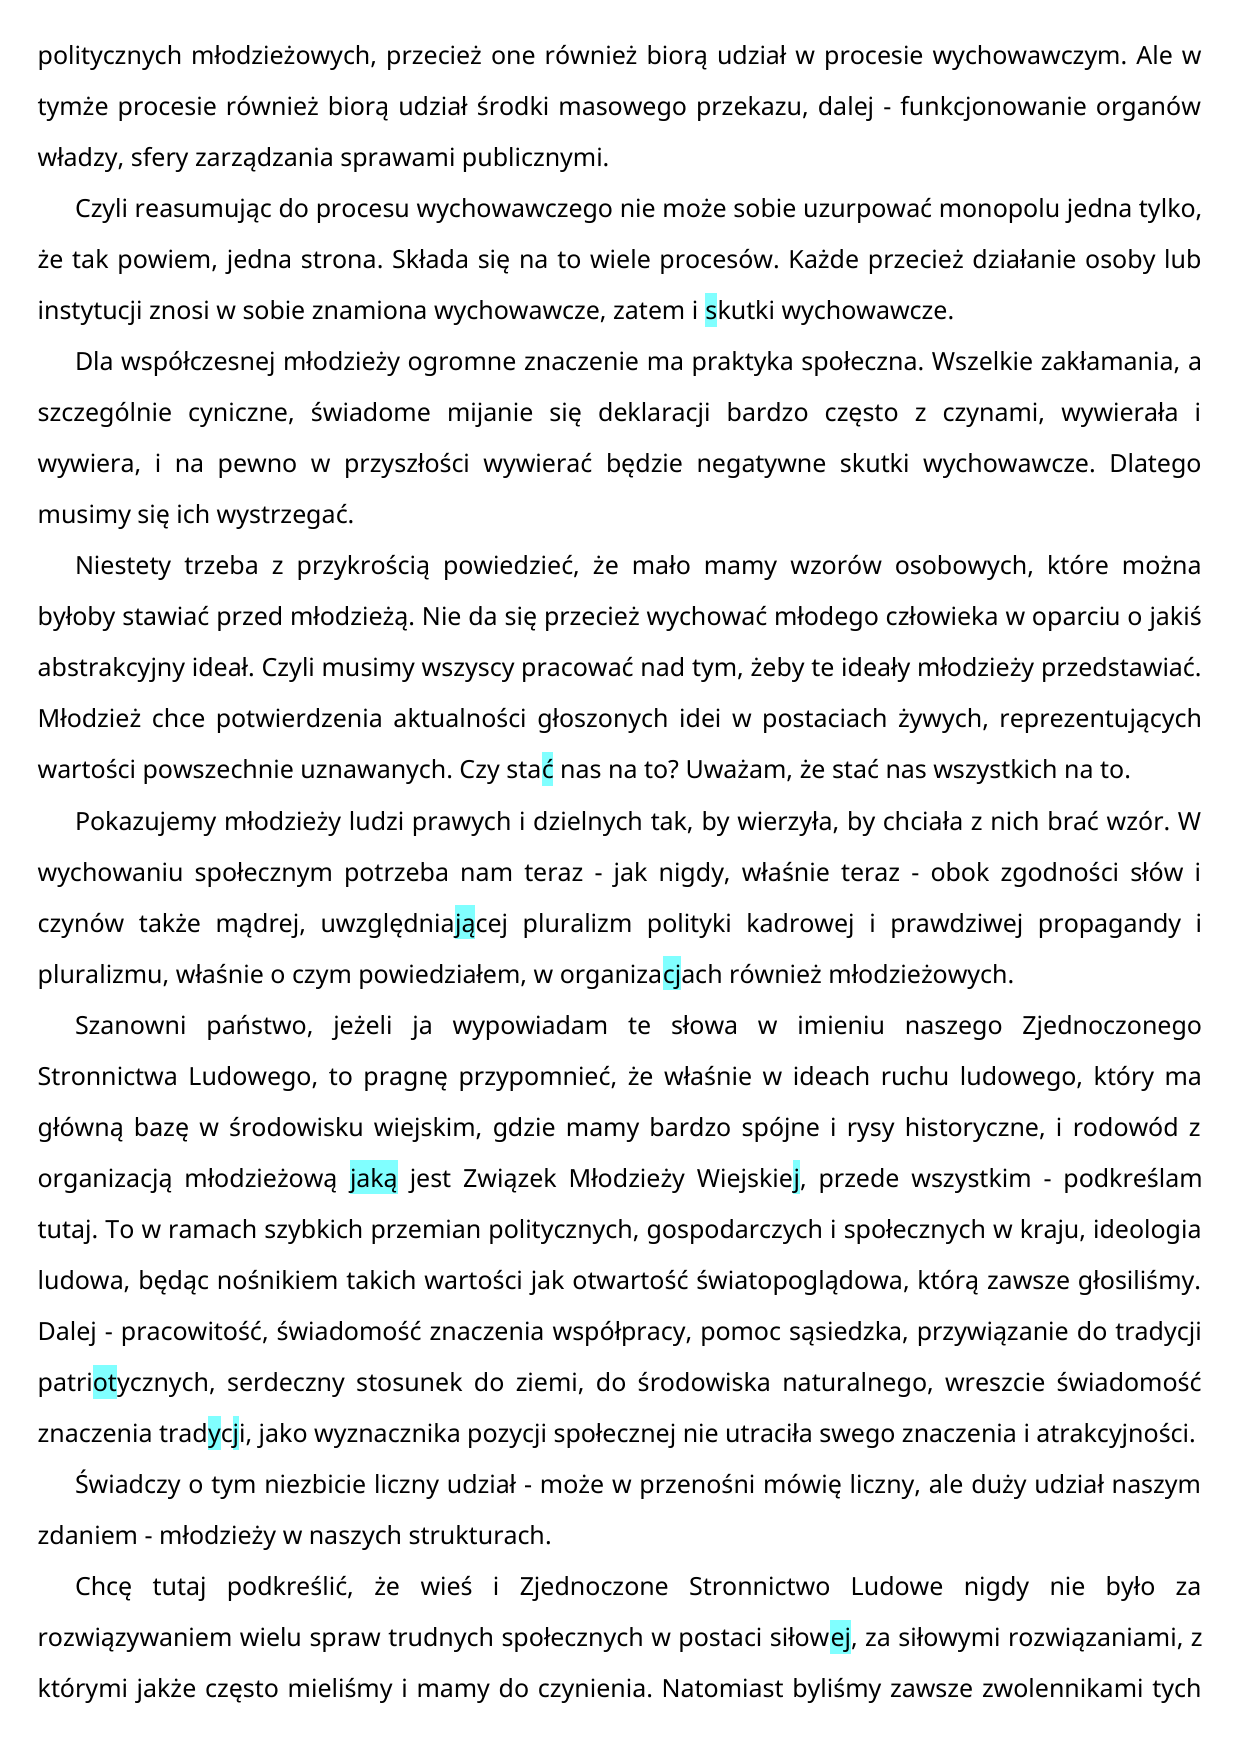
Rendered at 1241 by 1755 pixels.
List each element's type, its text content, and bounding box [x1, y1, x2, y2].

text Szanowni państwo, jeżeli ja wypowiadam te słowa w imieniu naszego Zjednoczonego Stronnictwa Ludowego, to pragnę przypomnieć, że właśnie w ideach ruchu ludowego, który ma główną bazę w środowisku wiejskim, gdzie mamy bardzo spójne i rysy historyczne, i rodowód z organizacją młodzieżową jaką jest Związek Młodzieży Wiejskiej, przede wszystkim - podkreślam tutaj. To w ramach szybkich przemian politycznych, gospodarczych i społecznych w kraju, ideologia ludowa, będąc nośnikiem takich wartości jak otwartość światopoglądowa, którą zawsze głosiliśmy. Dalej - pracowitość, świadomość znaczenia współpracy, pomoc sąsiedzka, przywiązanie do tradycji patriotycznych, serdeczny stosunek do ziemi, do środowiska naturalnego, wreszcie świadomość znaczenia tradycji, jako wyznacznika pozycji społecznej nie utraciła swego znaczenia i atrakcyjności. [37, 1007, 1203, 1450]
text politycznych młodzieżowych, przecież one również biorą udział w procesie wychowawczym. Ale w tymże procesie również biorą udział środki masowego przekazu, dalej - funkcjonowanie organów władzy, sfery zarządzania sprawami publicznymi. [37, 37, 1203, 174]
text Pokazujemy młodzieży ludzi prawych i dzielnych tak, by wierzyła, by chciała z nich brać wzór. W wychowaniu społecznym potrzeba nam teraz - jak nigdy, właśnie teraz - obok zgodności słów i czynów także mądrej, uwzględniającej pluralizm polityki kadrowej i prawdziwej propagandy i pluralizmu, właśnie o czym powiedziałem, w organizacjach również młodzieżowych. [37, 803, 1203, 990]
text Dla współczesnej młodzieży ogromne znaczenie ma praktyka społeczna. Wszelkie zakłamania, a szczególnie cyniczne, świadome mijanie się deklaracji bardzo często z czynami, wywierała i wywiera, i na pewno w przyszłości wywierać będzie negatywne skutki wychowawcze. Dlatego musimy się ich wystrzegać. [37, 344, 1203, 531]
text Świadczy o tym niezbicie liczny udział - może w przenośni mówię liczny, ale duży udział naszym zdaniem - młodzieży w naszych strukturach. [37, 1467, 1203, 1552]
text Chcę tutaj podkreślić, że wieś i Zjednoczone Stronnictwo Ludowe nigdy nie było za rozwiązywaniem wielu spraw trudnych społecznych w postaci siłowej, za siłowymi rozwiązaniami, z którymi jakże często mieliśmy i mamy do czynienia. Natomiast byliśmy zawsze zwolennikami tych [37, 1569, 1203, 1705]
text Czyli reasumując do procesu wychowawczego nie może sobie uzurpować monopolu jedna tylko, że tak powiem, jedna strona. Składa się na to wiele procesów. Każde przecież działanie osoby lub instytucji znosi w sobie znamiona wychowawcze, zatem i skutki wychowawcze. [37, 191, 1203, 327]
text Niestety trzeba z przykrością powiedzieć, że mało mamy wzorów osobowych, które można byłoby stawiać przed młodzieżą. Nie da się przecież wychować młodego człowieka w oparciu o jakiś abstrakcyjny ideał. Czyli musimy wszyscy pracować nad tym, żeby te ideały młodzieży przedstawiać. Młodzież chce potwierdzenia aktualności głoszonych idei w postaciach żywych, reprezentujących wartości powszechnie uznawanych. Czy stać nas na to? Uważam, że stać nas wszystkich na to. [37, 548, 1203, 786]
